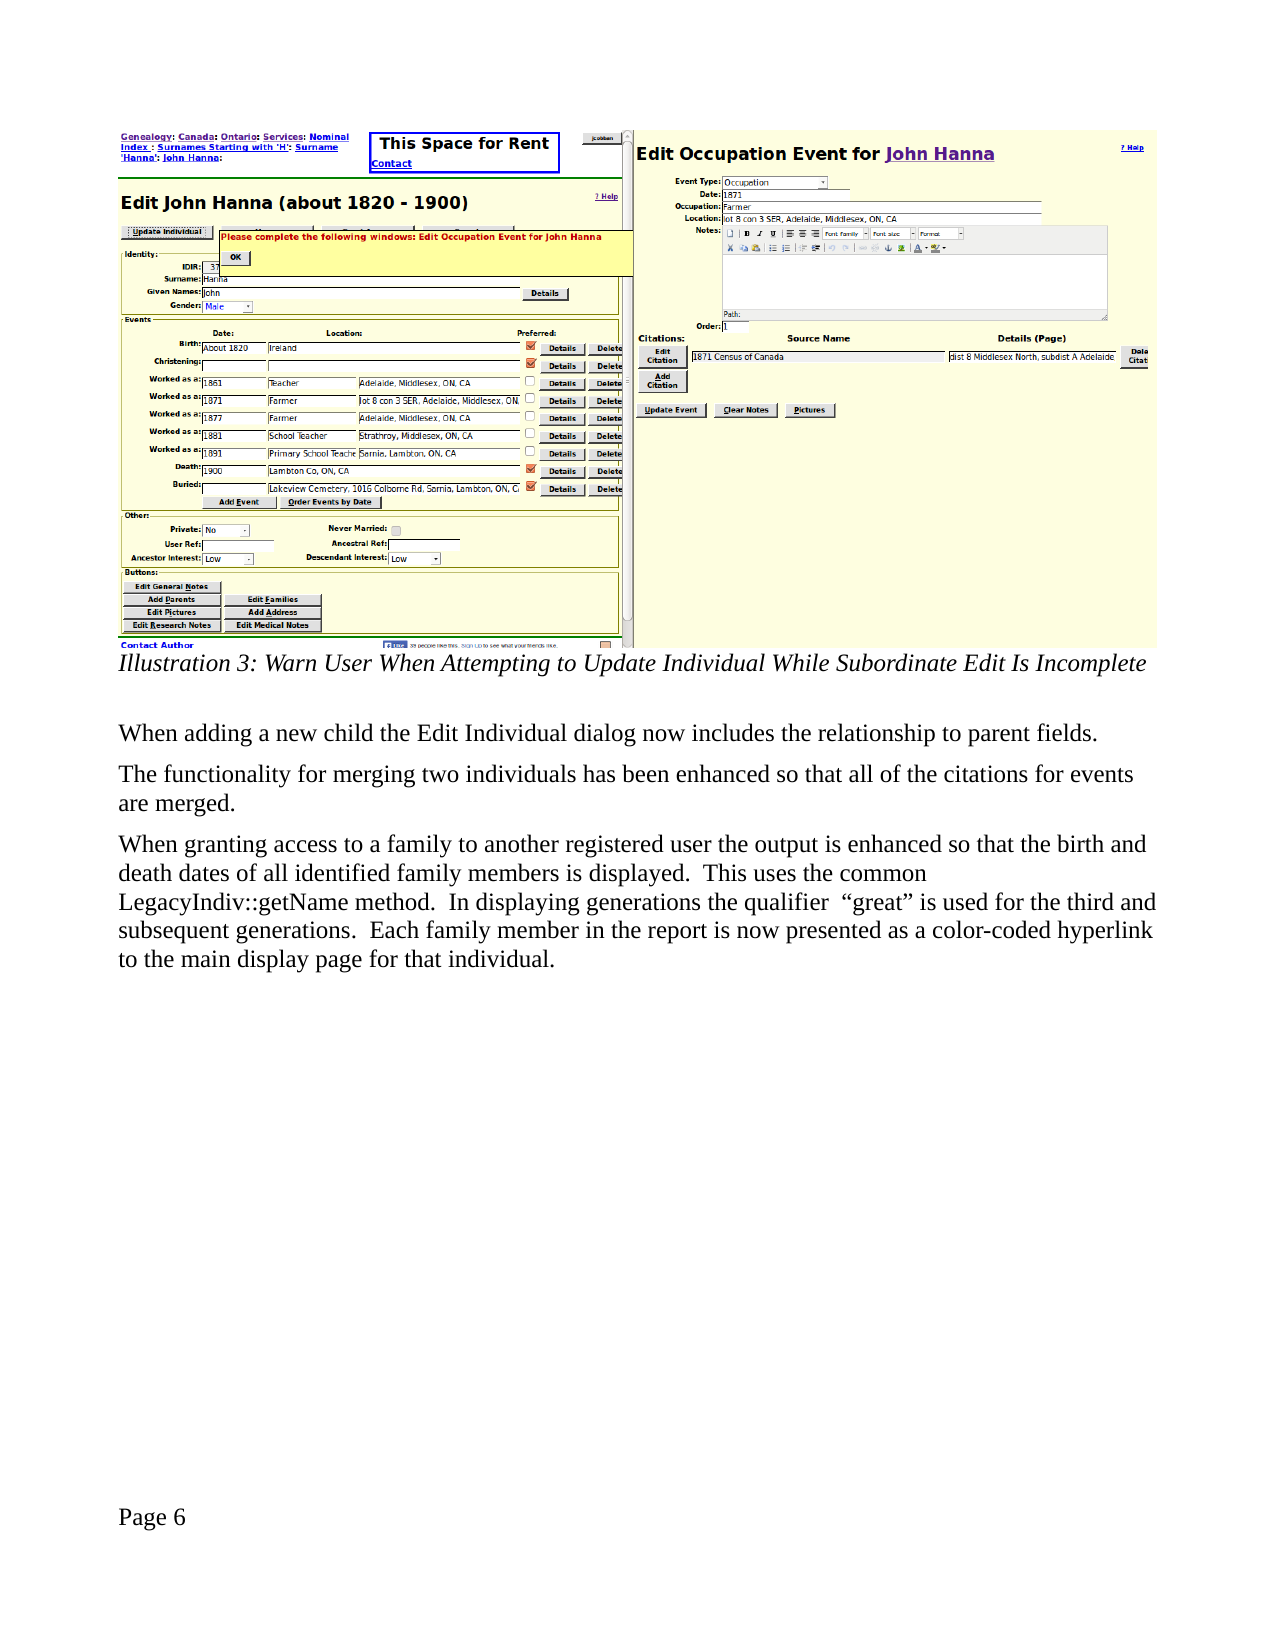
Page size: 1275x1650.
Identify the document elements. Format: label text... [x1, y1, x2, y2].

picture [118, 130, 1157, 648]
text The functionality for merging two individuals has been enhanced so that all of the citations for events are merged. [118, 759, 1157, 817]
text When granting access to a family to another registered user the output is enhanced so that the birth and death dates of all identified family members is displayed. This uses the common LegacyIndiv::getName method. In displaying generations the qualifier “great” is used for the third and subsequent generations. Each family member in the report is now presented as a color-coded hyperlink to the main display page for that individual. [118, 829, 1157, 973]
text Illustration 3: Warn User When Attempting to Update Individual While Subordinate Edit Is Incomplete [118, 648, 1157, 677]
text When adding a new child the Edit Individual dialog now includes the relationship to parent fields. [118, 718, 1157, 747]
